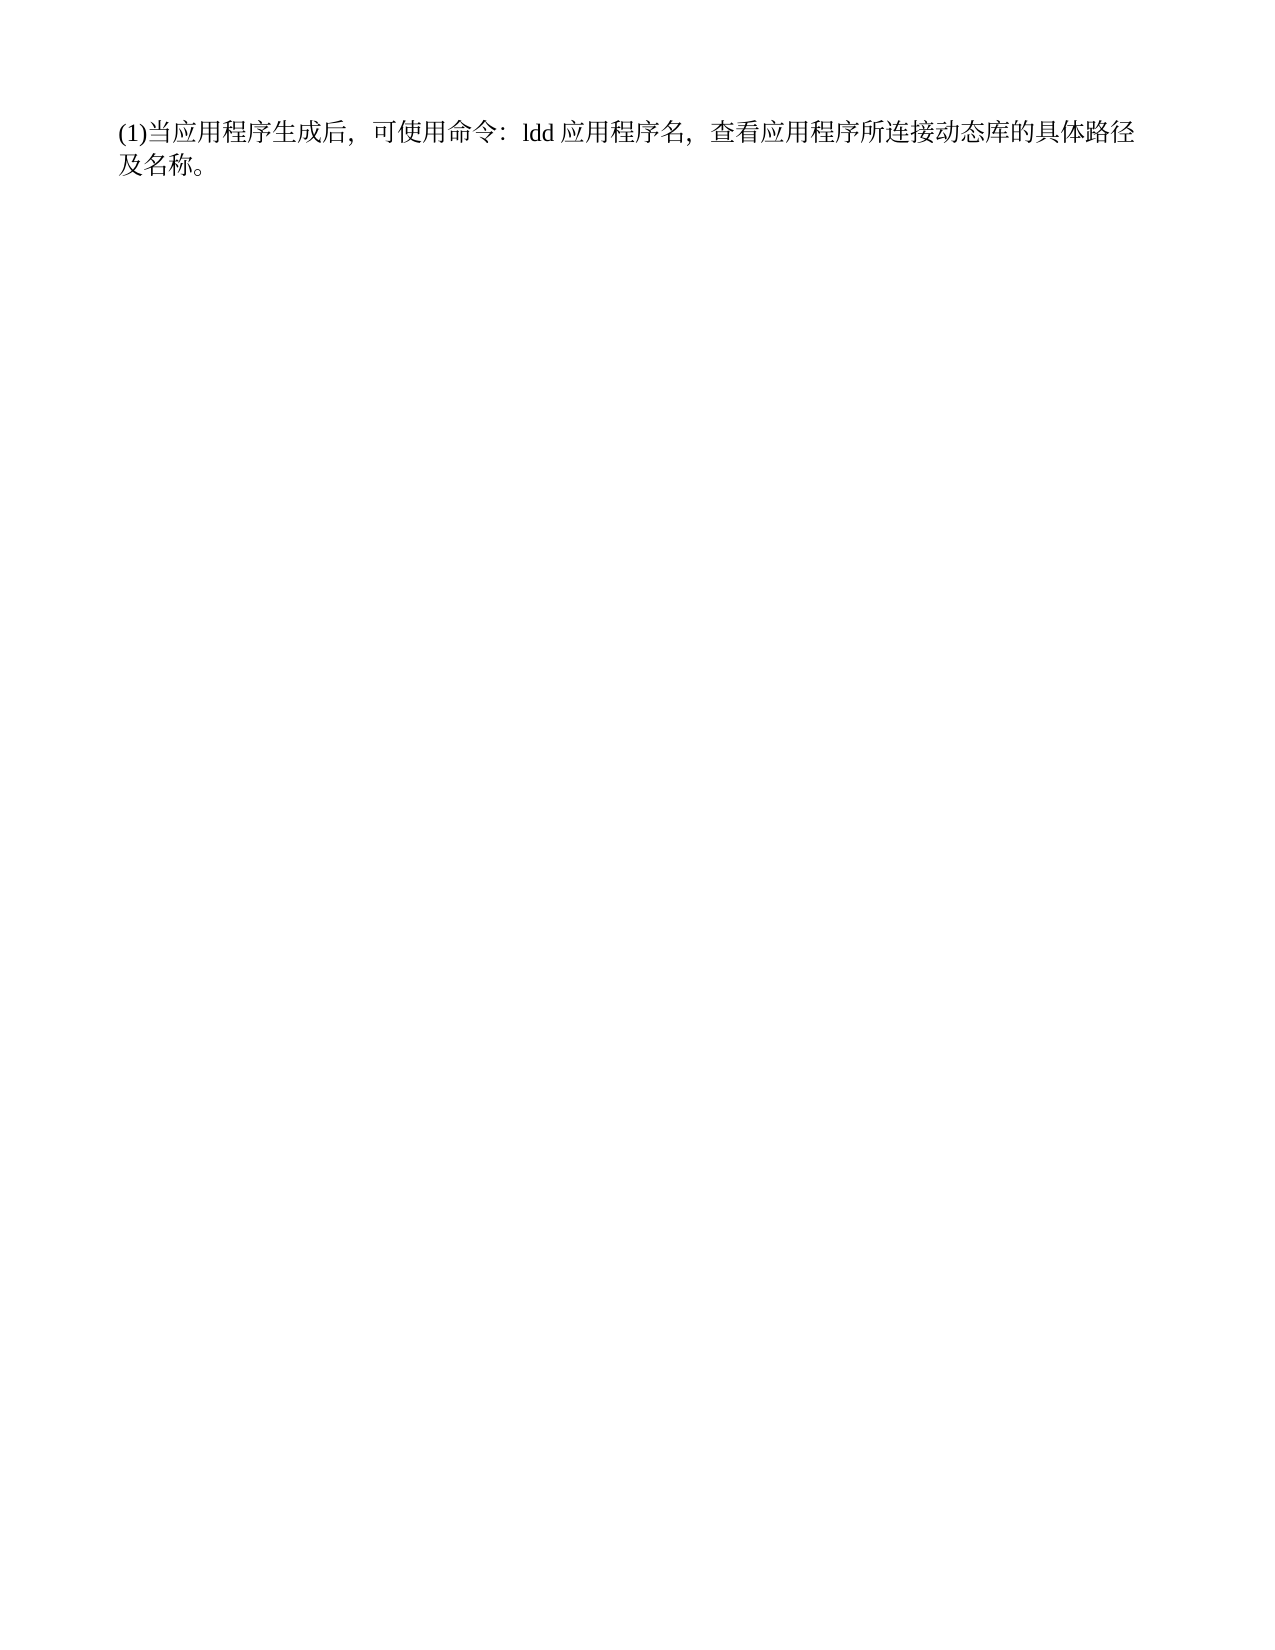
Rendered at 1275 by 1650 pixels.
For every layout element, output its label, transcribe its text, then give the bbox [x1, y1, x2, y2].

text (1)当应用程序生成后，可使用命令：ldd 应用程序名，查看应用程序所连接动态库的具体路径及名称。 [118, 118, 1157, 180]
